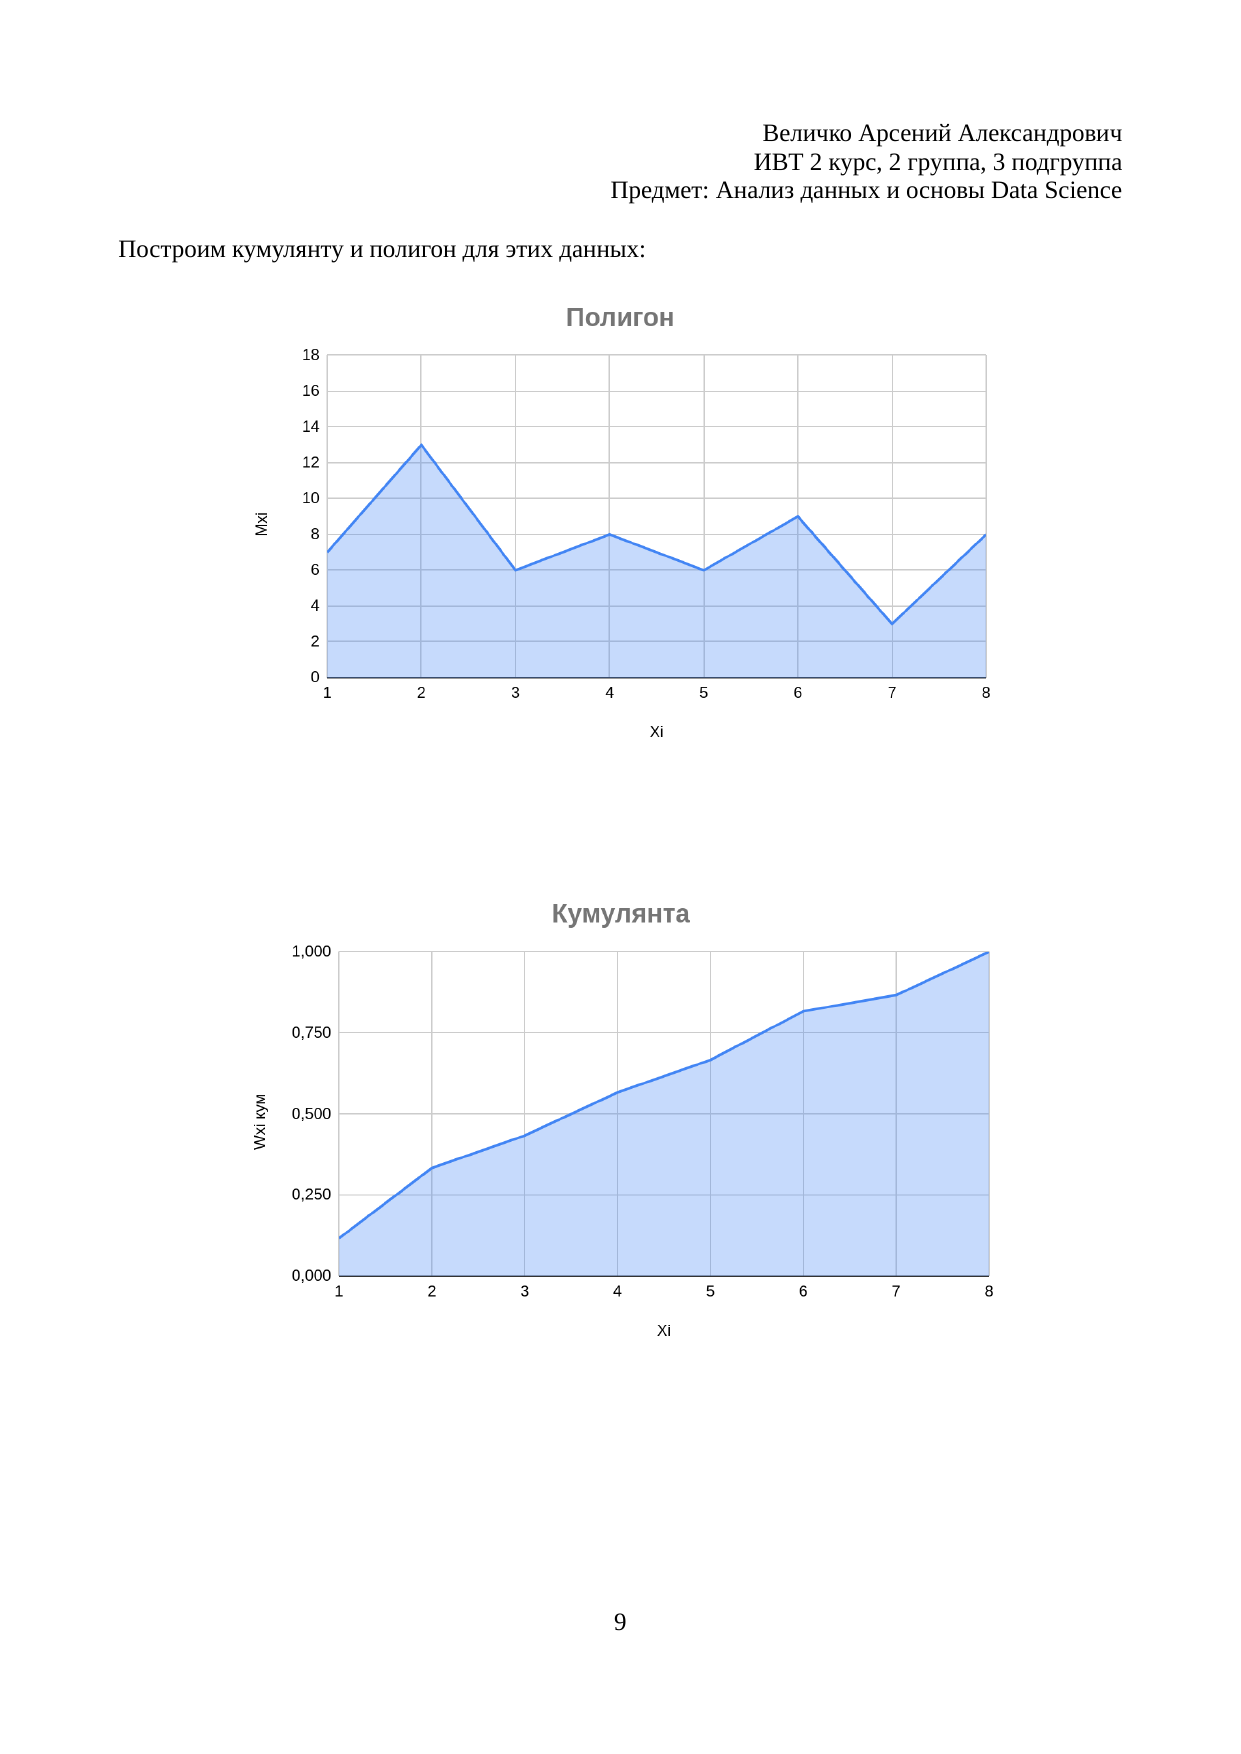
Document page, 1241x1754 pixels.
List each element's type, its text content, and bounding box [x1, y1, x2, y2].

text Построим кумулянту и полигон для этих данных: [118, 234, 1122, 263]
picture [230, 281, 1010, 764]
picture [228, 877, 1013, 1363]
